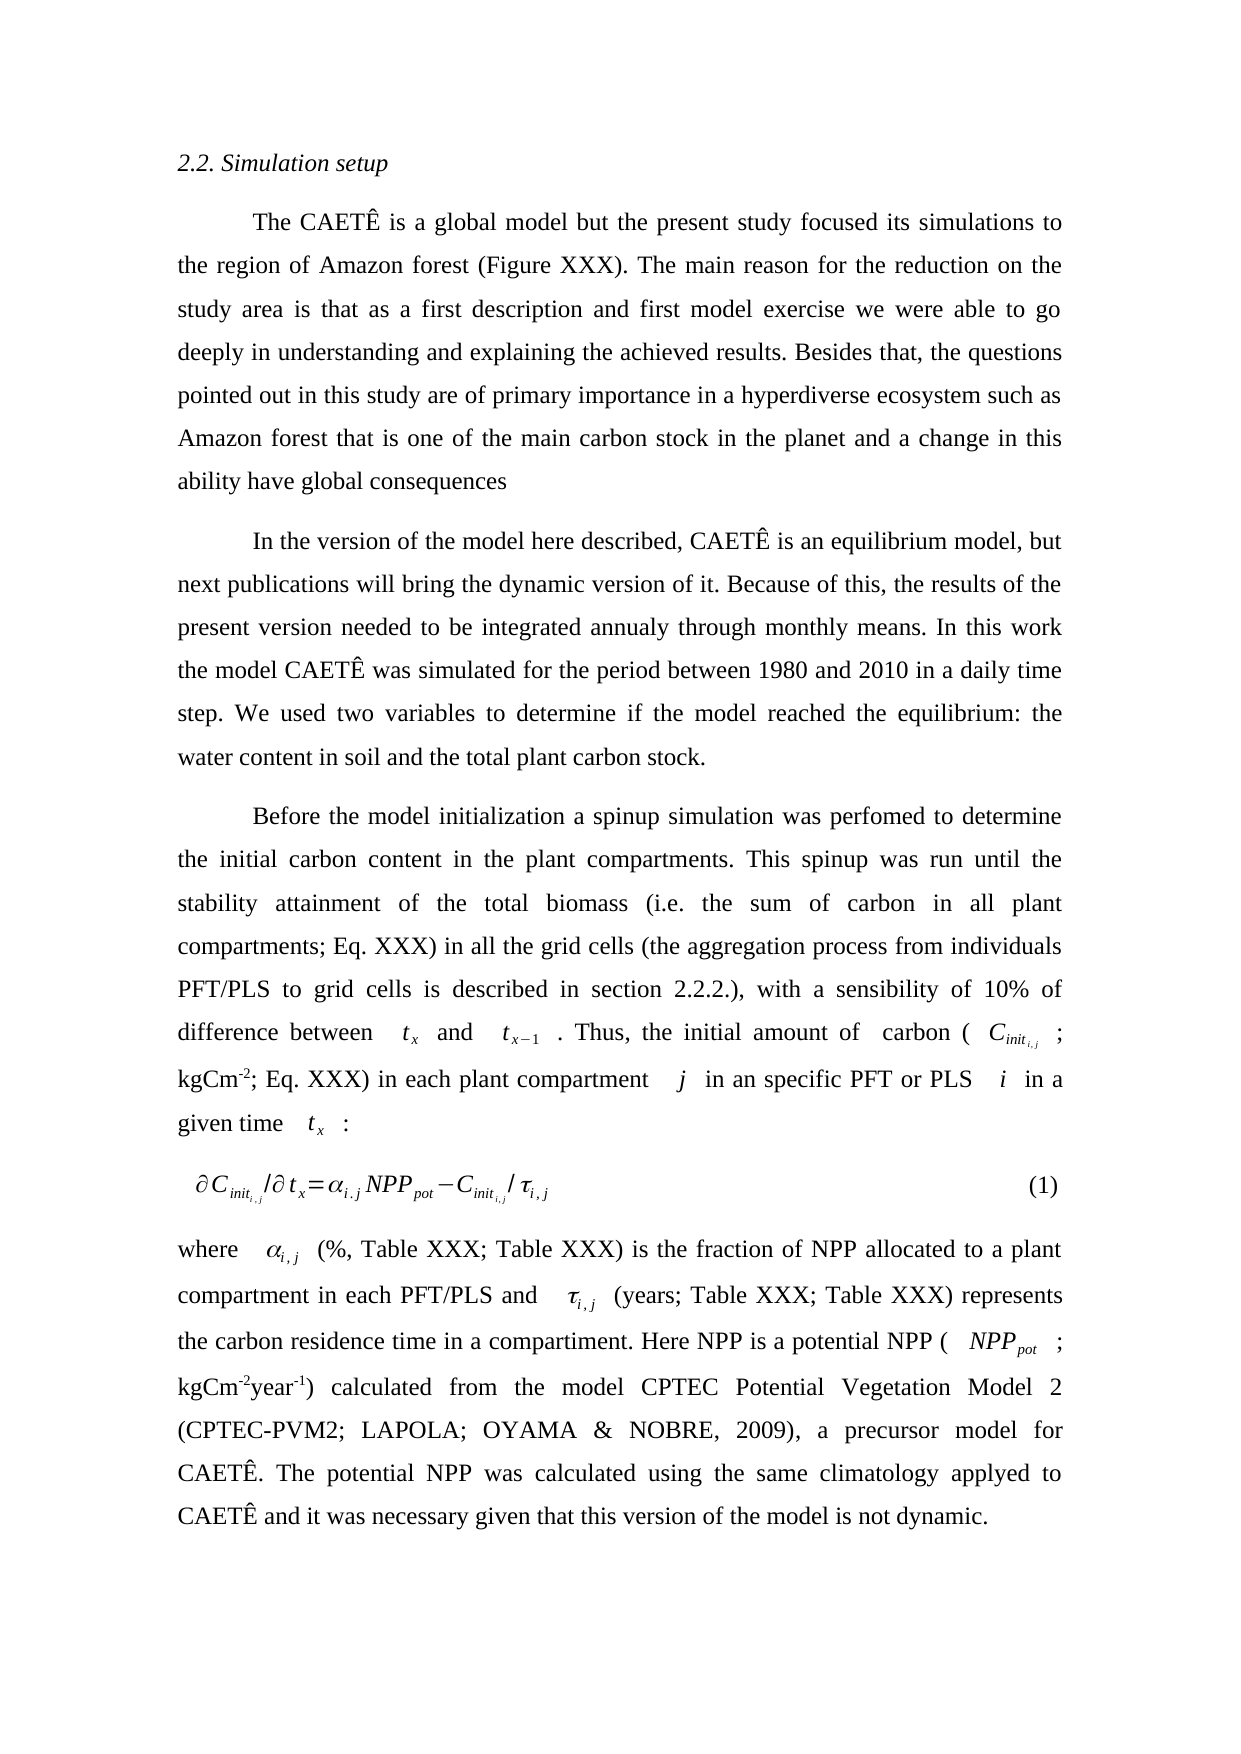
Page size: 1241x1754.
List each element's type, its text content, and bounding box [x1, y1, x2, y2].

text In the version of the model here described, CAETÊ is an equilibrium model, but next publications will bring the dynamic version of it. Because of this, the results of the present version needed to be integrated annualy through monthly means. In this work the model CAETÊ was simulated for the period between 1980 and 2010 in a daily time step. We used two variables to determine if the model reached the equilibrium: the water content in soil and the total plant carbon stock. [177, 526, 1063, 770]
text Before the model initialization a spinup simulation was perfomed to determine the initial carbon content in the plant compartments. This spinup was run until the stability attainment of the total biomass (i.e. the sum of carbon in all plant compartments; Eq. XXX) in all the grid cells (the aggregation process from individuals PFT/PLS to grid cells is described in section 2.2.2.), with a sensibility of 10% of difference between and . Thus, the initial amount of carbon (; kgCm-2; Eq. XXX) in each plant compartment in an specific PFT or PLS in a given time : [177, 801, 1063, 1139]
text where (%, Table XXX; Table XXX) is the fraction of NPP allocated to a plant compartment in each PFT/PLS and (years; Table XXX; Table XXX) represents the carbon residence time in a compartiment. Here NPP is a potential NPP (; kgCm-2year-1) calculated from the model CPTEC Potential Vegetation Model 2 (CPTEC-PVM2; LAPOLA; OYAMA & NOBRE, 2009)⁠, a precursor model for CAETÊ. The potential NPP was calculated using the same climatology applyed to CAETÊ and it was necessary given that this version of the model is not dynamic. [177, 1234, 1063, 1530]
text (1) [177, 1170, 1063, 1203]
text 2.2. Simulation setup [177, 148, 1063, 176]
text The CAETÊ is a global model but the present study focused its simulations to the region of Amazon forest (Figure XXX). The main reason for the reduction on the study area is that as a first description and first model exercise we were able to go deeply in understanding and explaining the achieved results. Besides that, the questions pointed out in this study are of primary importance in a hyperdiverse ecosystem such as Amazon forest that is one of the main carbon stock in the planet and a change in this ability have global consequences [177, 207, 1063, 495]
